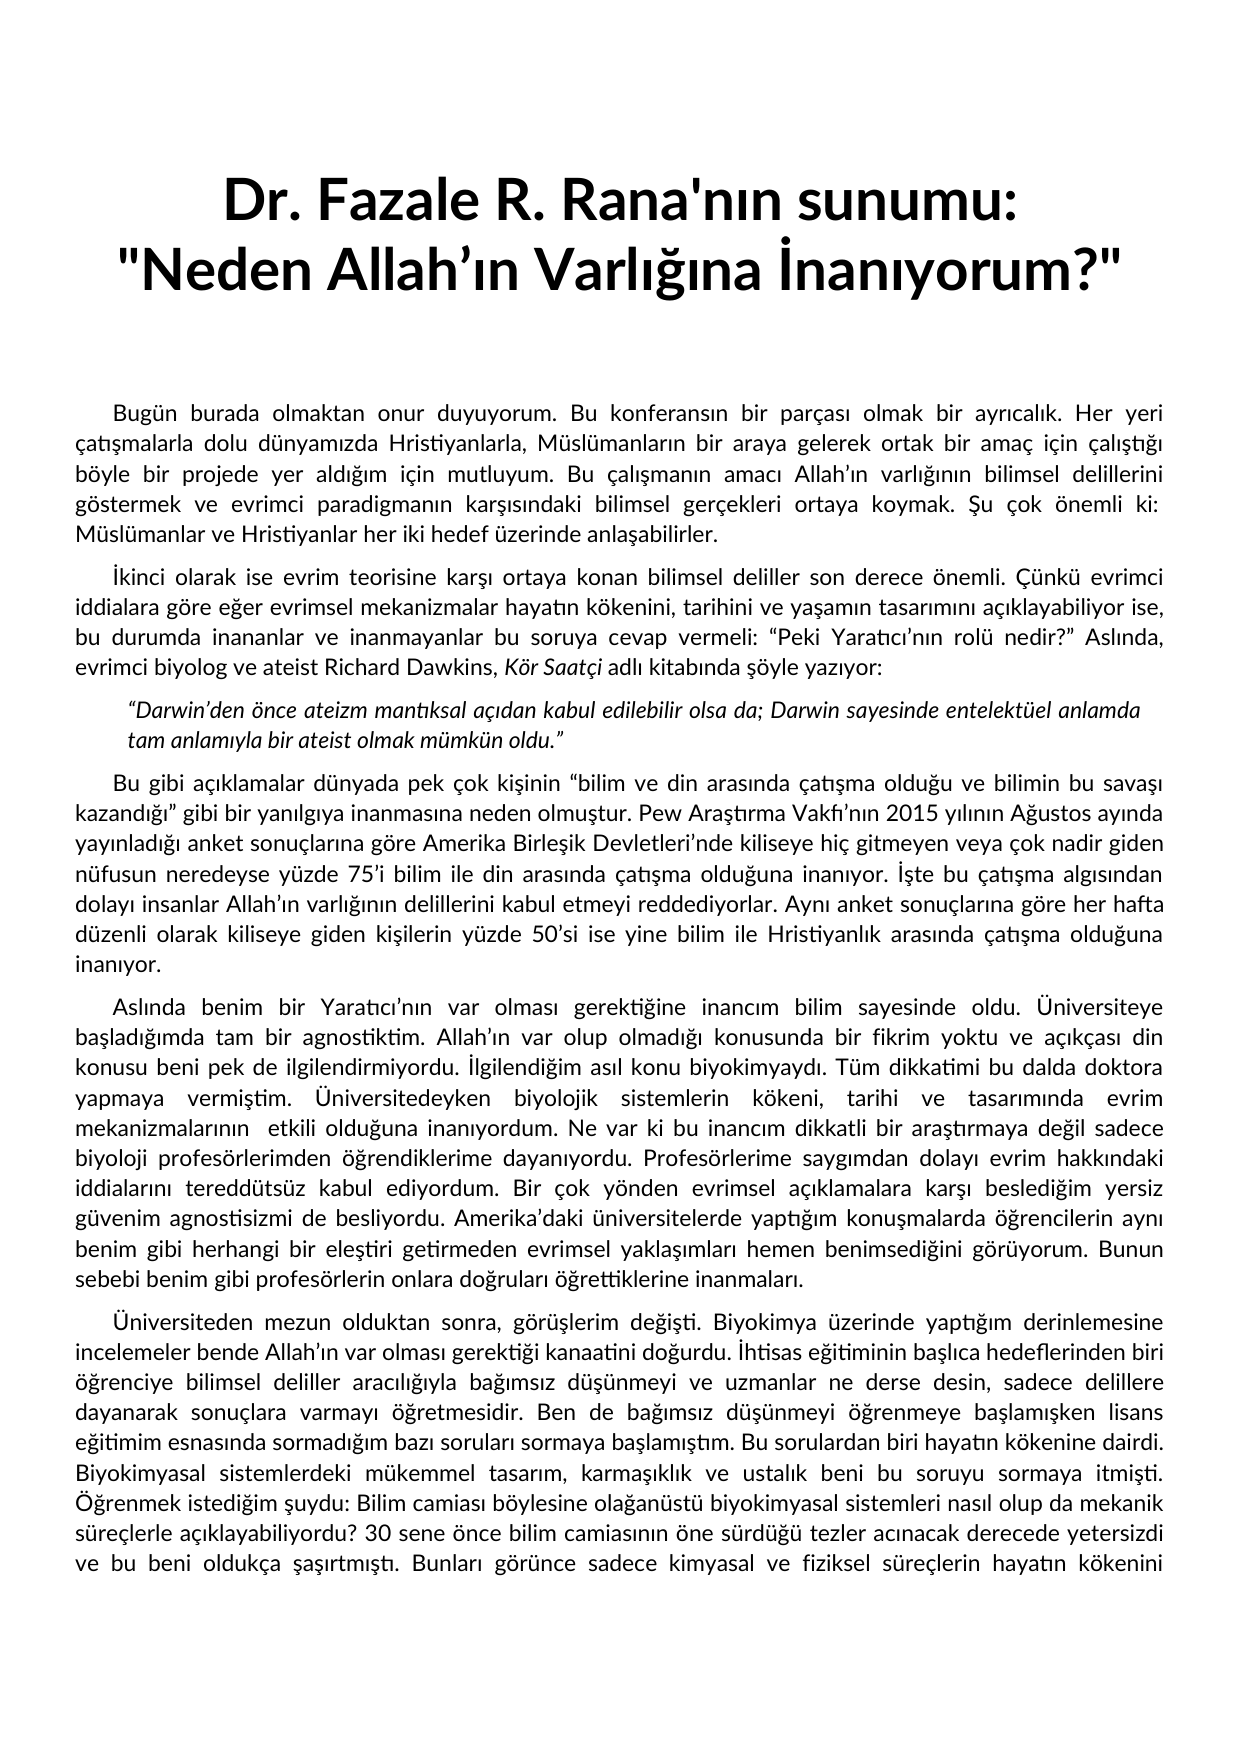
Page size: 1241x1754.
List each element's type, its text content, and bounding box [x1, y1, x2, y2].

text İkinci olarak ise evrim teorisine karşı ortaya konan bilimsel deliller son derece önemli. Çünkü evrimci iddialara göre eğer evrimsel mekanizmalar hayatın kökenini, tarihini ve yaşamın tasarımını açıklayabiliyor ise, bu durumda inananlar ve inanmayanlar bu soruya cevap vermeli: “Peki Yaratıcı’nın rolü nedir?” Aslında, evrimci biyolog ve ateist Richard Dawkins, Kör Saatçi adlı kitabında şöyle yazıyor: [75, 563, 1165, 681]
text Üniversiteden mezun olduktan sonra, görüşlerim değişti. Biyokimya üzerinde yaptığım derinlemesine incelemeler bende Allah’ın var olması gerektiği kanaatini doğurdu. İhtisas eğitiminin başlıca hedeflerinden biri öğrenciye bilimsel deliller aracılığıyla bağımsız düşünmeyi ve uzmanlar ne derse desin, sadece delillere dayanarak sonuçlara varmayı öğretmesidir. Ben de bağımsız düşünmeyi öğrenmeye başlamışken lisans eğitimim esnasında sormadığım bazı soruları sormaya başlamıştım. Bu sorulardan biri hayatın kökenine dairdi. Biyokimyasal sistemlerdeki mükemmel tasarım, karmaşıklık ve ustalık beni bu soruyu sormaya itmişti. Öğrenmek istediğim şuydu: Bilim camiası böylesine olağanüstü biyokimyasal sistemleri nasıl olup da mekanik süreçlerle açıklayabiliyordu? 30 sene önce bilim camiasının öne sürdüğü tezler acınacak derecede yetersizdi ve bu beni oldukça şaşırtmıştı. Bunları görünce sadece kimyasal ve fiziksel süreçlerin hayatın kökenini [75, 1307, 1165, 1577]
subtitle Dr. Fazale R. Rana'nın sunumu: "Neden Allah’ın Varlığına İnanıyorum?" [75, 162, 1165, 302]
text Bugün burada olmaktan onur duyuyorum. Bu konferansın bir parçası olmak bir ayrıcalık. Her yeri çatışmalarla dolu dünyamızda Hristiyanlarla, Müslümanların bir araya gelerek ortak bir amaç için çalıştığı böyle bir projede yer aldığım için mutluyum. Bu çalışmanın amacı Allah’ın varlığının bilimsel delillerini göstermek ve evrimci paradigmanın karşısındaki bilimsel gerçekleri ortaya koymak. Şu çok önemli ki: Müslümanlar ve Hristiyanlar her iki hedef üzerinde anlaşabilirler. [75, 399, 1165, 547]
text Bu gibi açıklamalar dünyada pek çok kişinin “bilim ve din arasında çatışma olduğu ve bilimin bu savaşı kazandığı” gibi bir yanılgıya inanmasına neden olmuştur. Pew Araştırma Vakfı’nın 2015 yılının Ağustos ayında yayınladığı anket sonuçlarına göre Amerika Birleşik Devletleri’nde kiliseye hiç gitmeyen veya çok nadir giden nüfusun neredeyse yüzde 75’i bilim ile din arasında çatışma olduğuna inanıyor. İşte bu çatışma algısından dolayı insanlar Allah’ın varlığının delillerini kabul etmeyi reddediyorlar. Aynı anket sonuçlarına göre her hafta düzenli olarak kiliseye giden kişilerin yüzde 50’si ise yine bilim ile Hristiyanlık arasında çatışma olduğuna inanıyor. [75, 769, 1165, 978]
text “Darwin’den önce ateizm mantıksal açıdan kabul edilebilir olsa da; Darwin sayesinde entelektüel anlamda tam anlamıyla bir ateist olmak mümkün oldu.” [127, 696, 1143, 754]
text Aslında benim bir Yaratıcı’nın var olması gerektiğine inancım bilim sayesinde oldu. Üniversiteye başladığımda tam bir agnostiktim. Allah’ın var olup olmadığı konusunda bir fikrim yoktu ve açıkçası din konusu beni pek de ilgilendirmiyordu. İlgilendiğim asıl konu biyokimyaydı. Tüm dikkatimi bu dalda doktora yapmaya vermiştim. Üniversitedeyken biyolojik sistemlerin kökeni, tarihi ve tasarımında evrim mekanizmalarının etkili olduğuna inanıyordum. Ne var ki bu inancım dikkatli bir araştırmaya değil sadece biyoloji profesörlerimden öğrendiklerime dayanıyordu. Profesörlerime saygımdan dolayı evrim hakkındaki iddialarını tereddütsüz kabul ediyordum. Bir çok yönden evrimsel açıklamalara karşı beslediğim yersiz güvenim agnostisizmi de besliyordu. Amerika’daki üniversitelerde yaptığım konuşmalarda öğrencilerin aynı benim gibi herhangi bir eleştiri getirmeden evrimsel yaklaşımları hemen benimsediğini görüyorum. Bunun sebebi benim gibi profesörlerin onlara doğruları öğrettiklerine inanmaları. [75, 993, 1165, 1292]
